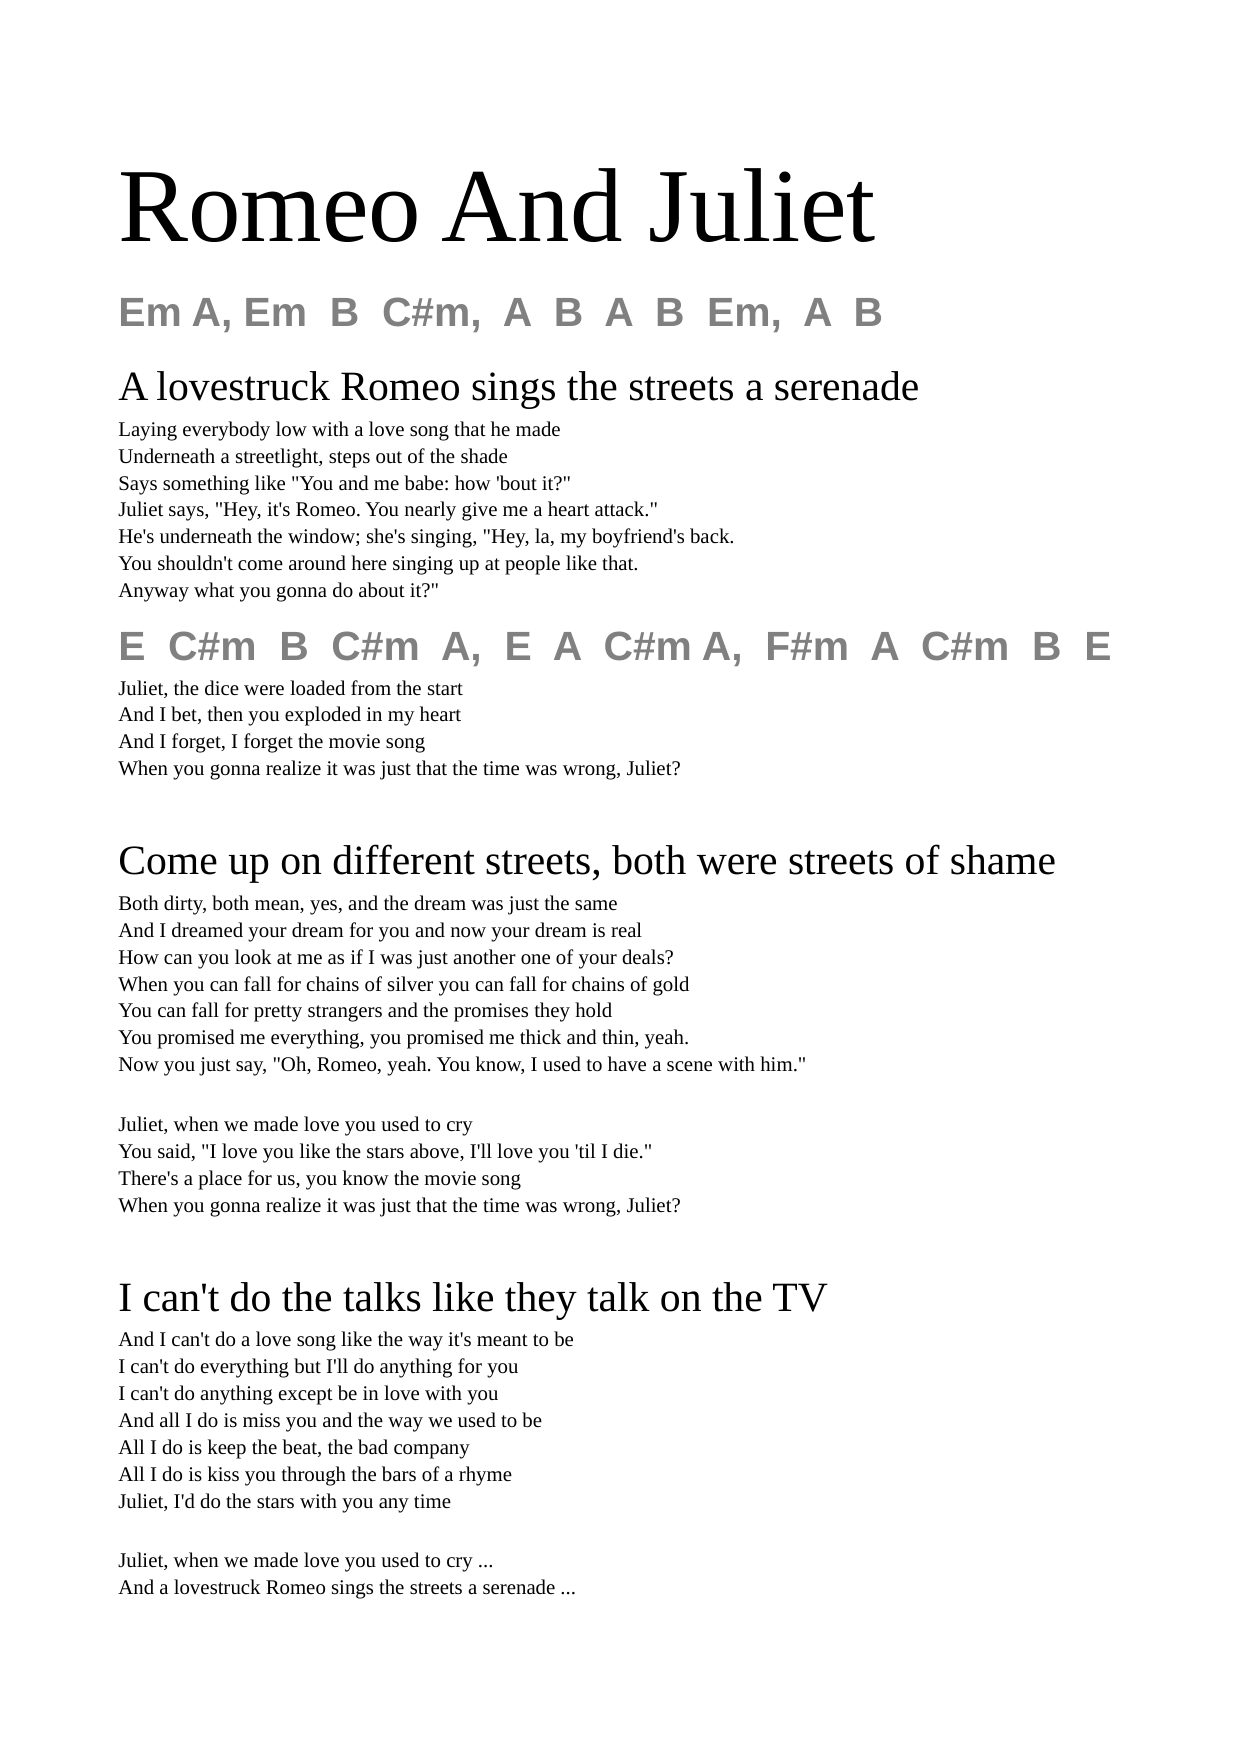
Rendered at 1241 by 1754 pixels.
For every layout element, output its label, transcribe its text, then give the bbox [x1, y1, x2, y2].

text Juliet says, "Hey, it's Romeo. You nearly give me a heart attack." [118, 502, 1122, 521]
text Juliet, the dice were loaded from the start [118, 681, 1122, 698]
text All I do is kiss you through the bars of a rhyme [118, 1467, 1122, 1485]
text Laying everybody low with a love song that he made [118, 422, 1122, 440]
text Says something like "You and me babe: how 'bout it?" [118, 476, 1122, 494]
text Juliet, when we made love you used to cry ... [118, 1553, 1122, 1571]
text Both dirty, both mean, yes, and the dream was just the same [118, 896, 1122, 914]
subtitle Romeo And Juliet [118, 143, 1122, 264]
text Juliet, when we made love you used to cry [118, 1117, 1122, 1135]
subtitle I can't do the talks like they talk on the TV [118, 1272, 1122, 1320]
text I can't do anything except be in love with you [118, 1386, 1122, 1404]
text All I do is keep the beat, the bad company [118, 1440, 1122, 1458]
text You promised me everything, you promised me thick and thin, yeah. [118, 1030, 1122, 1048]
text Juliet, I'd do the stars with you any time [118, 1494, 1122, 1512]
text When you gonna realize it was just that the time was wrong, Juliet? [118, 761, 1122, 779]
text I can't do everything but I'll do anything for you [118, 1359, 1122, 1377]
text Anyway what you gonna do about it?" [118, 583, 1122, 601]
subtitle E C#m B C#m A, E A C#m A, F#m A C#m B E [118, 622, 1122, 669]
text And a lovestruck Romeo sings the streets a serenade ... [118, 1580, 1122, 1598]
text You said, "I love you like the stars above, I'll love you 'til I die." [118, 1144, 1122, 1162]
subtitle A lovestruck Romeo sings the streets a serenade [118, 361, 1122, 409]
text You shouldn't come around here singing up at people like that. [118, 556, 1122, 574]
text When you gonna realize it was just that the time was wrong, Juliet? [118, 1198, 1122, 1216]
text When you can fall for chains of silver you can fall for chains of gold [118, 977, 1122, 994]
text And I dreamed your dream for you and now your dream is real [118, 923, 1122, 941]
text And I bet, then you exploded in my heart [118, 707, 1122, 725]
text He's underneath the window; she's singing, "Hey, la, my boyfriend's back. [118, 529, 1122, 547]
text And all I do is miss you and the way we used to be [118, 1413, 1122, 1431]
subtitle Come up on different streets, both were streets of shame [118, 836, 1122, 883]
subtitle Em A, Em B C#m, A B A B Em, A B [118, 288, 1122, 335]
text And I can't do a love song like the way it's meant to be [118, 1332, 1122, 1350]
text Now you just say, "Oh, Romeo, yeah. You know, I used to have a scene with him." [118, 1057, 1122, 1075]
text How can you look at me as if I was just another one of your deals? [118, 950, 1122, 968]
text Underneath a streetlight, steps out of the shade [118, 449, 1122, 467]
text And I forget, I forget the movie song [118, 734, 1122, 752]
text You can fall for pretty strangers and the promises they hold [118, 1003, 1122, 1021]
text There's a place for us, you know the movie song [118, 1171, 1122, 1189]
